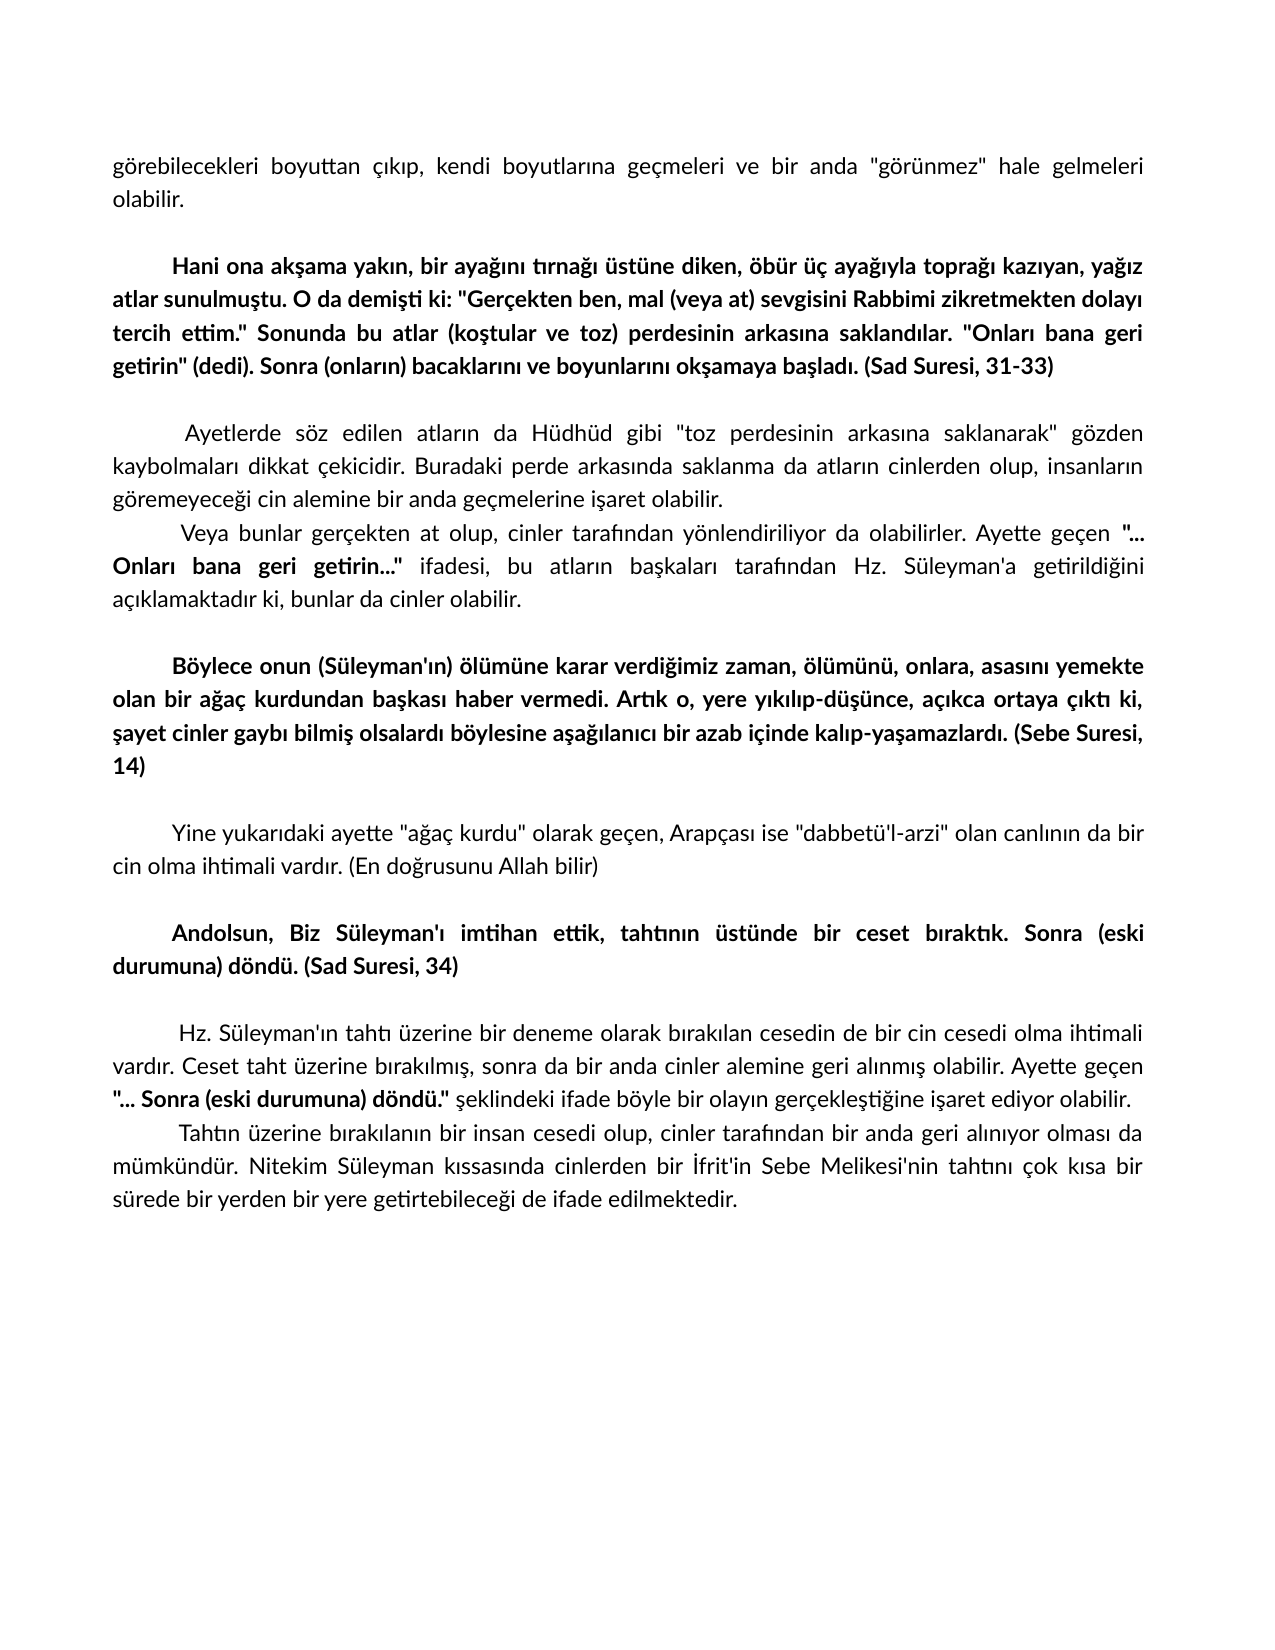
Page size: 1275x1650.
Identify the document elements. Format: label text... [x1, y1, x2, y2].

text Hz. Süleyman'ın tahtı üzerine bir deneme olarak bırakılan cesedin de bir cin cesedi olma ihtimali vardır. Ceset taht üzerine bırakılmış, sonra da bir anda cinler alemine geri alınmış olabilir. Ayette geçen "... Sonra (eski durumuna) döndü." şeklindeki ifade böyle bir olayın gerçekleştiğine işaret ediyor olabilir. [112, 1014, 1145, 1114]
text Andolsun, Biz Süleyman'ı imtihan ettik, tahtının üstünde bir ceset bıraktık. Sonra (eski durumuna) döndü. (Sad Suresi, 34) [112, 914, 1145, 981]
text Yine yukarıdaki ayette "ağaç kurdu" olarak geçen, Arapçası ise "dabbetü'l-arzi" olan canlının da bir cin olma ihtimali vardır. (En doğrusunu Allah bilir) [112, 814, 1145, 881]
text görebilecekleri boyuttan çıkıp, kendi boyutlarına geçmeleri ve bir anda "görünmez" hale gelmeleri olabilir. [112, 148, 1145, 214]
text Böylece onun (Süleyman'ın) ölümüne karar verdiğimiz zaman, ölümünü, onlara, asasını yemekte olan bir ağaç kurdundan başkası haber vermedi. Artık o, yere yıkılıp-düşünce, açıkca ortaya çıktı ki, şayet cinler gaybı bilmiş olsalardı böylesine aşağılanıcı bir azab içinde kalıp-yaşamazlardı. (Sebe Suresi, 14) [112, 648, 1145, 781]
text Tahtın üzerine bırakılanın bir insan cesedi olup, cinler tarafından bir anda geri alınıyor olması da mümkündür. Nitekim Süleyman kıssasında cinlerden bir İfrit'in Sebe Melikesi'nin tahtını çok kısa bir sürede bir yerden bir yere getirtebileceği de ifade edilmektedir. [112, 1114, 1145, 1214]
text Ayetlerde söz edilen atların da Hüdhüd gibi "toz perdesinin arkasına saklanarak" gözden kaybolmaları dikkat çekicidir. Buradaki perde arkasında saklanma da atların cinlerden olup, insanların göremeyeceği cin alemine bir anda geçmelerine işaret olabilir. [112, 414, 1145, 514]
text Veya bunlar gerçekten at olup, cinler tarafından yönlendiriliyor da olabilirler. Ayette geçen "... Onları bana geri getirin..." ifadesi, bu atların başkaları tarafından Hz. Süleyman'a getirildiğini açıklamaktadır ki, bunlar da cinler olabilir. [112, 514, 1145, 614]
text Hani ona akşama yakın, bir ayağını tırnağı üstüne diken, öbür üç ayağıyla toprağı kazıyan, yağız atlar sunulmuştu. O da demişti ki: "Gerçekten ben, mal (veya at) sevgisini Rabbimi zikretmekten dolayı tercih ettim." Sonunda bu atlar (koştular ve toz) perdesinin arkasına saklandılar. "Onları bana geri getirin" (dedi). Sonra (onların) bacaklarını ve boyunlarını okşamaya başladı. (Sad Suresi, 31-33) [112, 248, 1145, 381]
